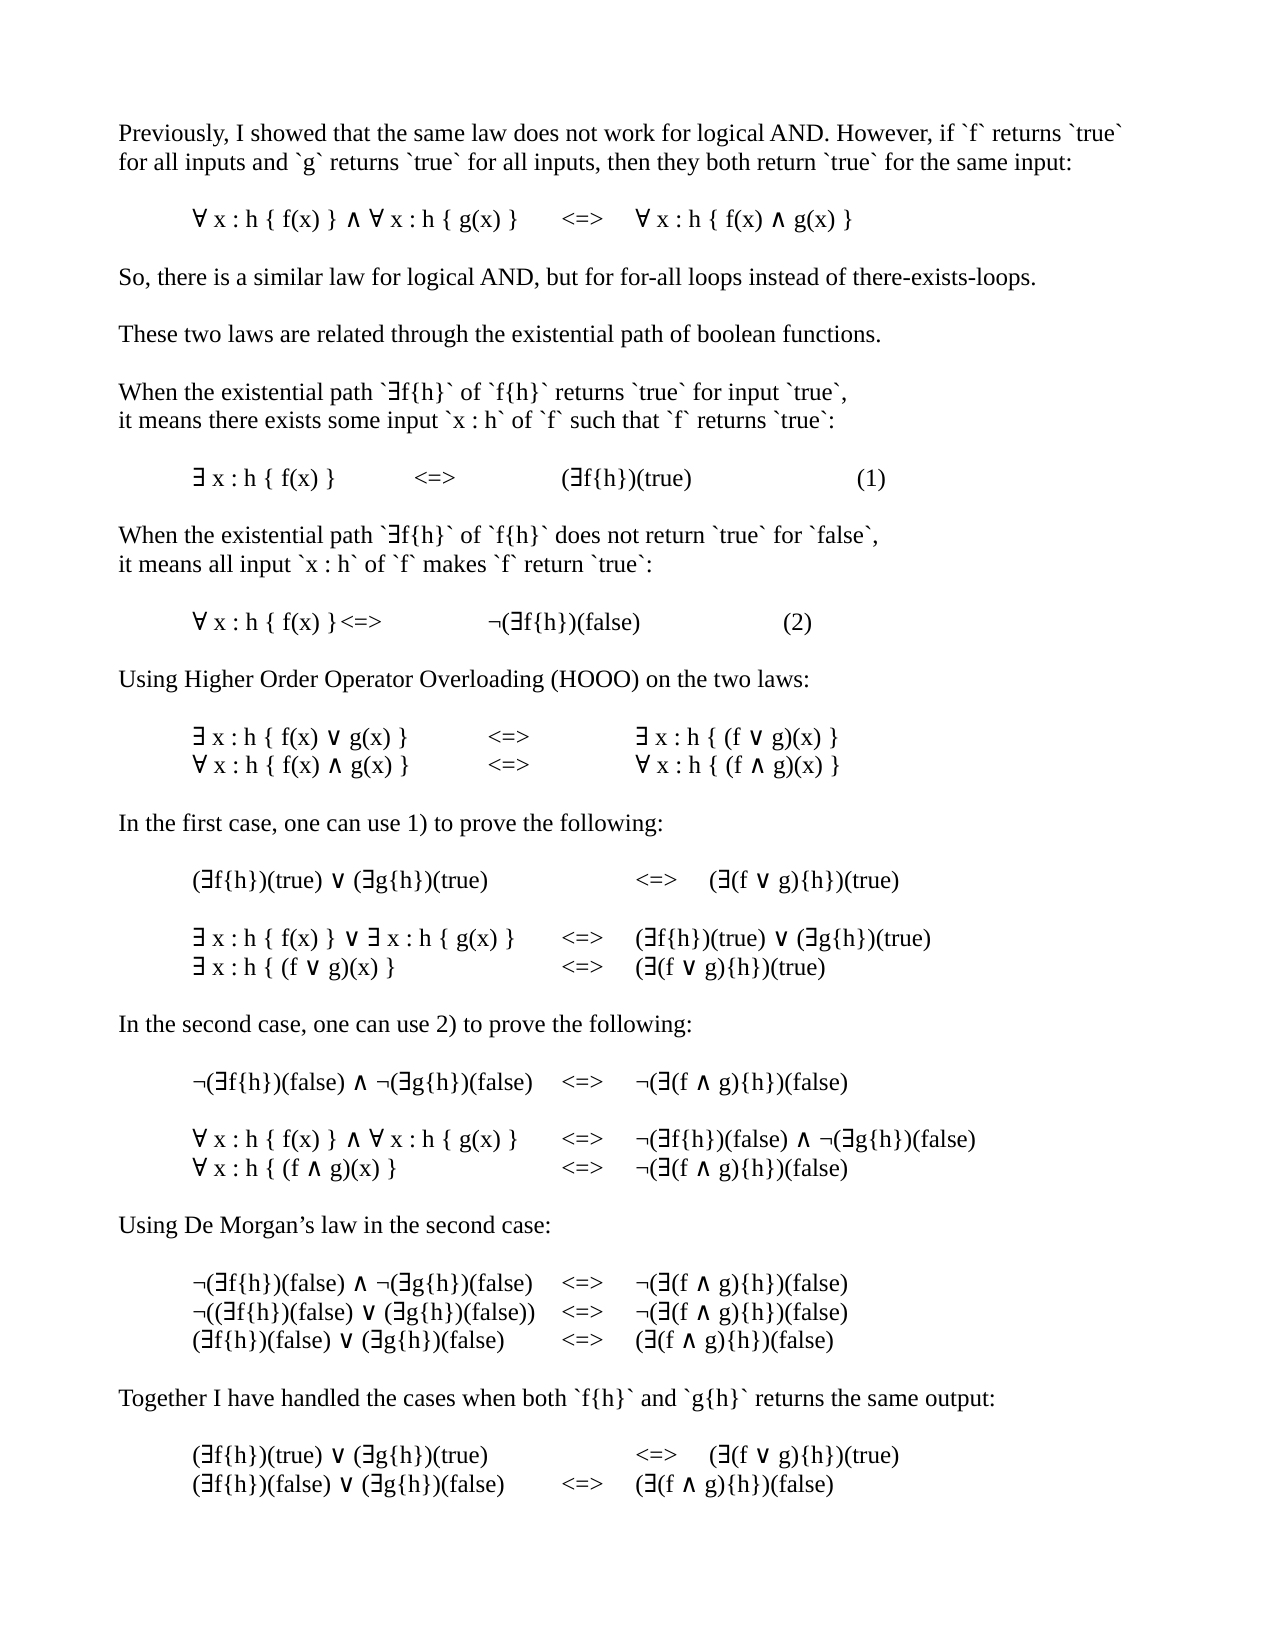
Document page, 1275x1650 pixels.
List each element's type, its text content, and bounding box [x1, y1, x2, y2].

text In the first case, one can use 1) to prove the following: [118, 808, 1157, 837]
text (∃f{h})(true) ∨ (∃g{h})(true) <=> (∃(f ∨ g){h})(true) [118, 1441, 1157, 1469]
text In the second case, one can use 2) to prove the following: [118, 1009, 1157, 1038]
text (∃f{h})(false) ∨ (∃g{h})(false) <=> (∃(f ∧ g){h})(false) [118, 1469, 1157, 1498]
text (∃f{h})(false) ∨ (∃g{h})(false) <=> (∃(f ∧ g){h})(false) [118, 1326, 1157, 1354]
text So, there is a similar law for logical AND, but for for-all loops instead of there-exists-loops. [118, 262, 1157, 291]
text ∀ x : h { f(x) } ∧ ∀ x : h { g(x) } <=> ∀ x : h { f(x) ∧ g(x) } [118, 204, 1157, 233]
text ∃ x : h { f(x) ∨ g(x) } <=> ∃ x : h { (f ∨ g)(x) } [118, 722, 1157, 751]
text ∃ x : h { f(x) } ∨ ∃ x : h { g(x) } <=> (∃f{h})(true) ∨ (∃g{h})(true) [118, 923, 1157, 952]
text Previously, I showed that the same law does not work for logical AND. However, if `f` returns `true` for all inputs and `g` returns `true` for all inputs, then they both return `true` for the same input: [118, 118, 1157, 176]
text ∃ x : h { (f ∨ g)(x) } <=> (∃(f ∨ g){h})(true) [118, 952, 1157, 981]
text ∀ x : h { f(x) } <=> ¬(∃f{h})(false) (2) [118, 607, 1157, 636]
text When the existential path `∃f{h}` of `f{h}` returns `true` for input `true`, it means there exists some input `x : h` of `f` such that `f` returns `true`: [118, 377, 1157, 434]
text Together I have handled the cases when both `f{h}` and `g{h}` returns the same output: [118, 1383, 1157, 1412]
text ∀ x : h { f(x) } ∧ ∀ x : h { g(x) } <=> ¬(∃f{h})(false) ∧ ¬(∃g{h})(false) [118, 1124, 1157, 1153]
text Using Higher Order Operator Overloading (HOOO) on the two laws: [118, 664, 1157, 693]
text ∀ x : h { f(x) ∧ g(x) } <=> ∀ x : h { (f ∧ g)(x) } [118, 751, 1157, 779]
text it means all input `x : h` of `f` makes `f` return `true`: [118, 549, 1157, 578]
text When the existential path `∃f{h}` of `f{h}` does not return `true` for `false`, [118, 521, 1157, 549]
text ∀ x : h { (f ∧ g)(x) } <=> ¬(∃(f ∧ g){h})(false) [118, 1153, 1157, 1182]
text ¬((∃f{h})(false) ∨ (∃g{h})(false)) <=> ¬(∃(f ∧ g){h})(false) [118, 1297, 1157, 1326]
text (∃f{h})(true) ∨ (∃g{h})(true) <=> (∃(f ∨ g){h})(true) [118, 866, 1157, 894]
text ¬(∃f{h})(false) ∧ ¬(∃g{h})(false) <=> ¬(∃(f ∧ g){h})(false) [118, 1067, 1157, 1096]
text ∃ x : h { f(x) } <=> (∃f{h})(true) (1) [118, 463, 1157, 492]
text ¬(∃f{h})(false) ∧ ¬(∃g{h})(false) <=> ¬(∃(f ∧ g){h})(false) [118, 1268, 1157, 1297]
text Using De Morgan’s law in the second case: [118, 1211, 1157, 1239]
text These two laws are related through the existential path of boolean functions. [118, 319, 1157, 348]
